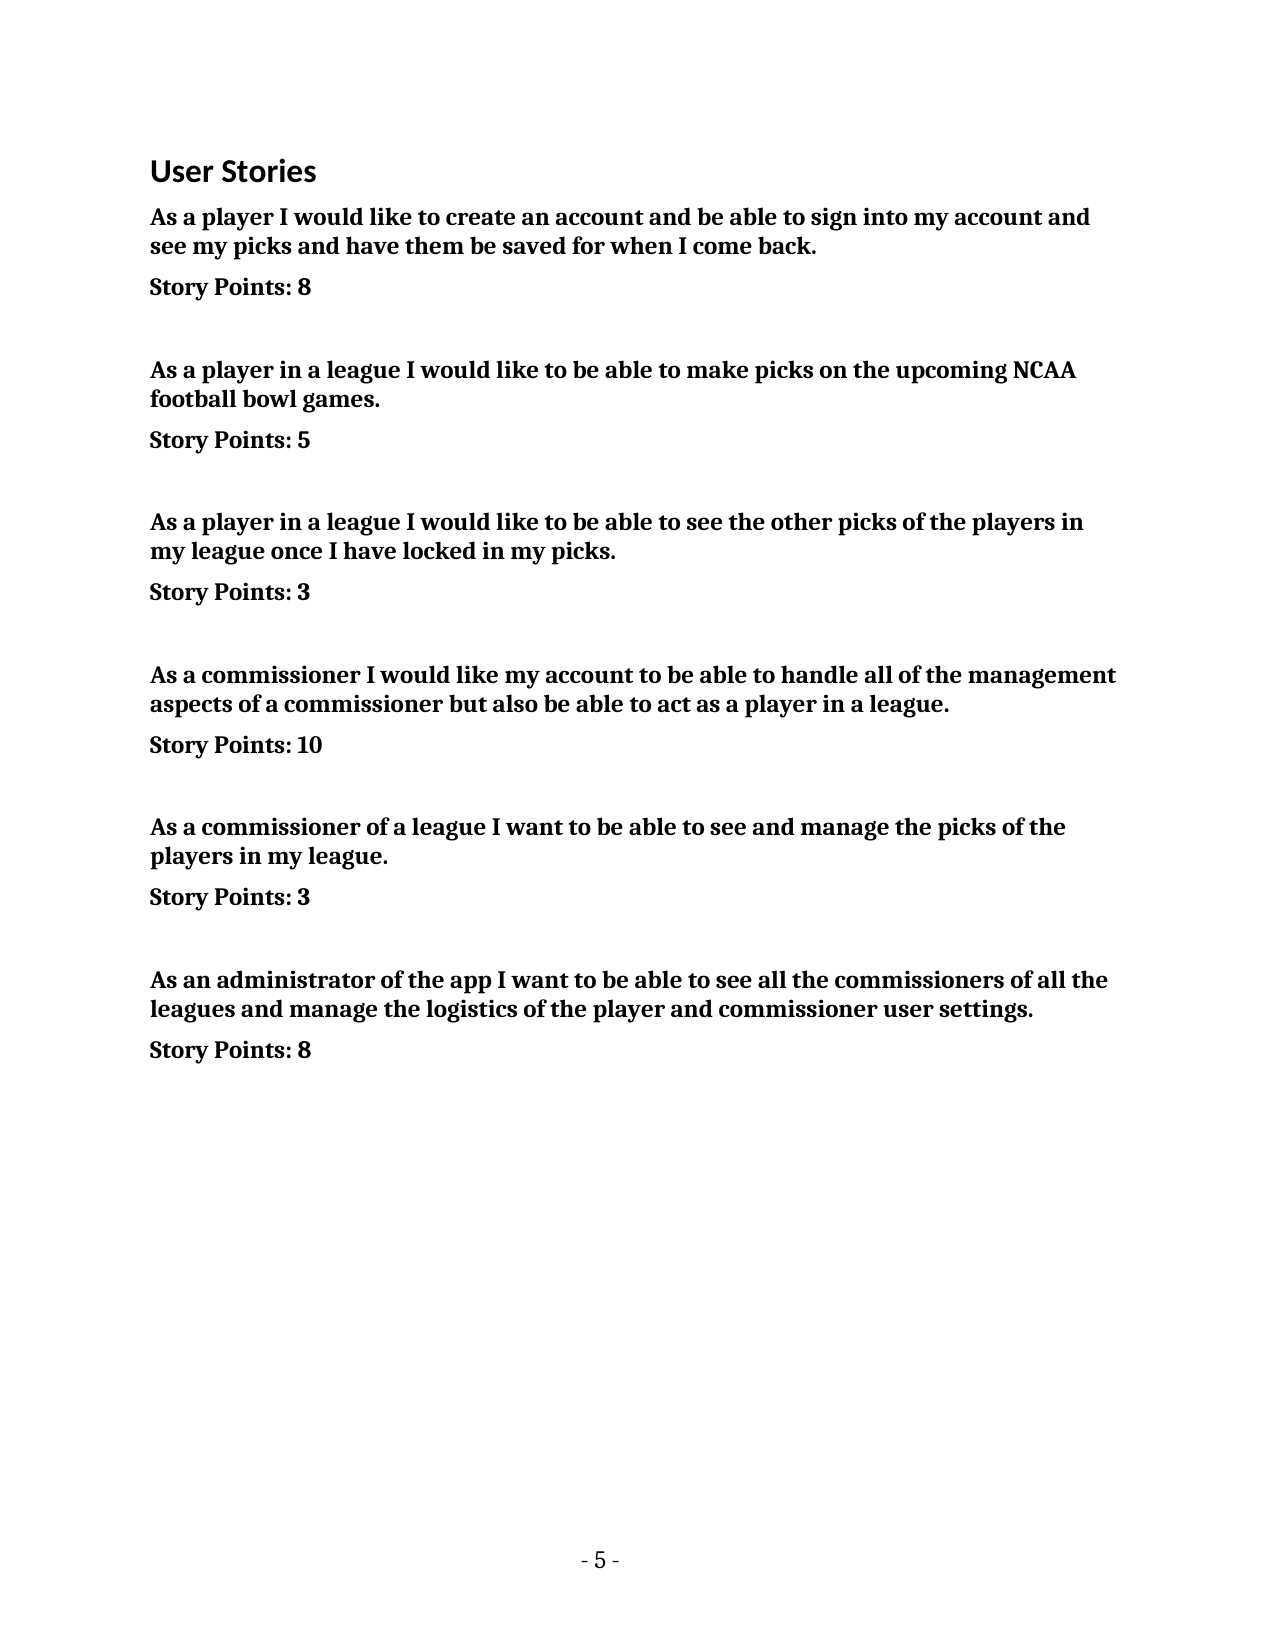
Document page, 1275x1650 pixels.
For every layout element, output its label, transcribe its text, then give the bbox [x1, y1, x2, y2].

text As a commissioner of a league I want to be able to see and manage the picks of the players in my league. [150, 813, 1125, 871]
text Story Points: 3 [150, 883, 1125, 912]
subtitle User Stories [150, 150, 1125, 191]
text As a player in a league I would like to be able to see the other picks of the players in my league once I have locked in my picks. [150, 508, 1125, 566]
text As a player in a league I would like to be able to make picks on the upcoming NCAA football bowl games. [150, 356, 1125, 413]
text As a commissioner I would like my account to be able to handle all of the management aspects of a commissioner but also be able to act as a player in a league. [150, 661, 1125, 718]
text Story Points: 10 [150, 731, 1125, 759]
text As an administrator of the app I want to be able to see all the commissioners of all the leagues and manage the logistics of the player and commissioner user settings. [150, 966, 1125, 1023]
text Story Points: 8 [150, 273, 1125, 302]
text Story Points: 3 [150, 578, 1125, 607]
text As a player I would like to create an account and be able to sign into my account and see my picks and have them be saved for when I come back. [150, 203, 1125, 261]
text Story Points: 8 [150, 1036, 1125, 1064]
text Story Points: 5 [150, 426, 1125, 454]
